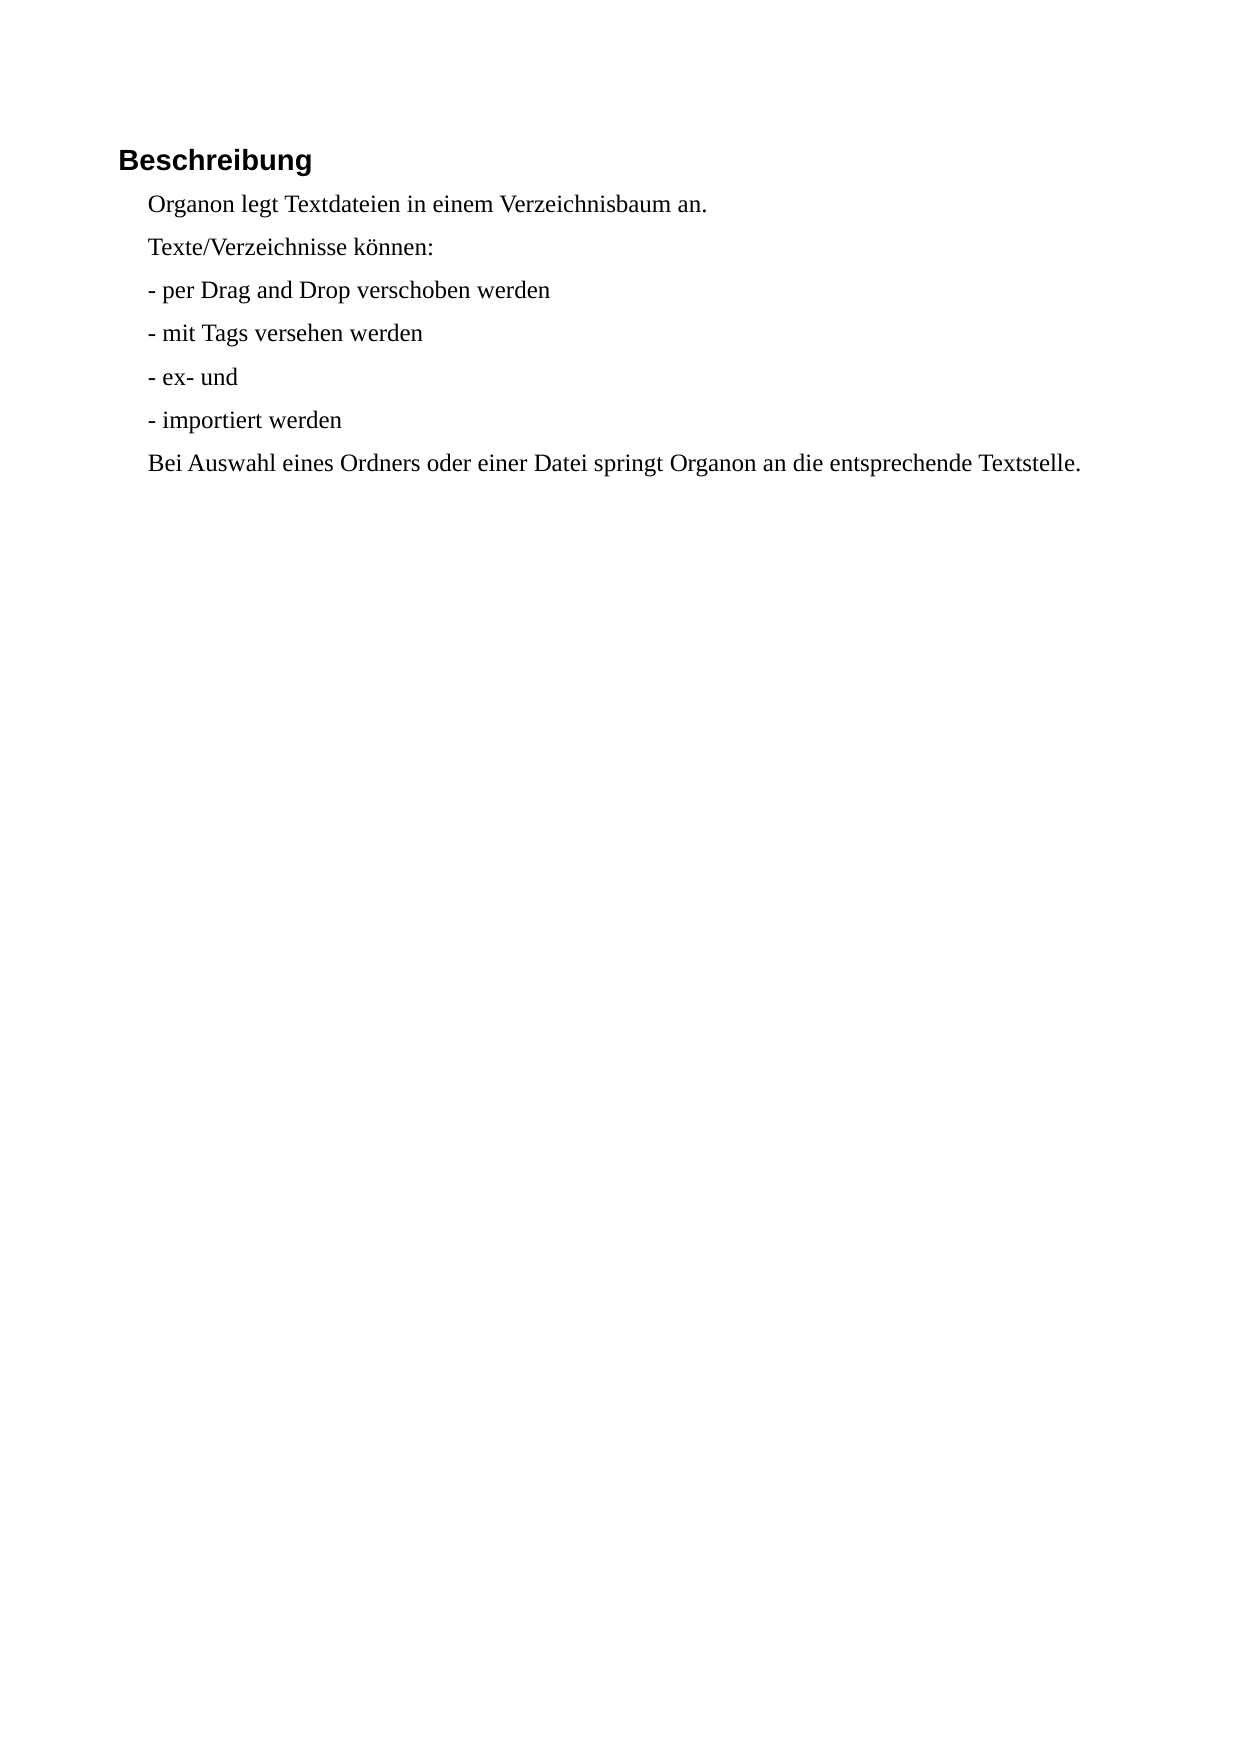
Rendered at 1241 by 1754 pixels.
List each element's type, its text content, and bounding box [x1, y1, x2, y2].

text - importiert werden [148, 405, 1122, 433]
text Texte/Verzeichnisse können: [148, 232, 1122, 261]
text Bei Auswahl eines Ordners oder einer Datei springt Organon an die entsprechende Textstelle. [148, 448, 1122, 477]
text Organon legt Textdateien in einem Verzeichnisbaum an. [148, 189, 1122, 218]
text - mit Tags versehen werden [148, 318, 1122, 347]
subtitle Beschreibung [118, 143, 1122, 177]
text - ex- und [148, 362, 1122, 390]
text - per Drag and Drop verschoben werden [148, 275, 1122, 304]
